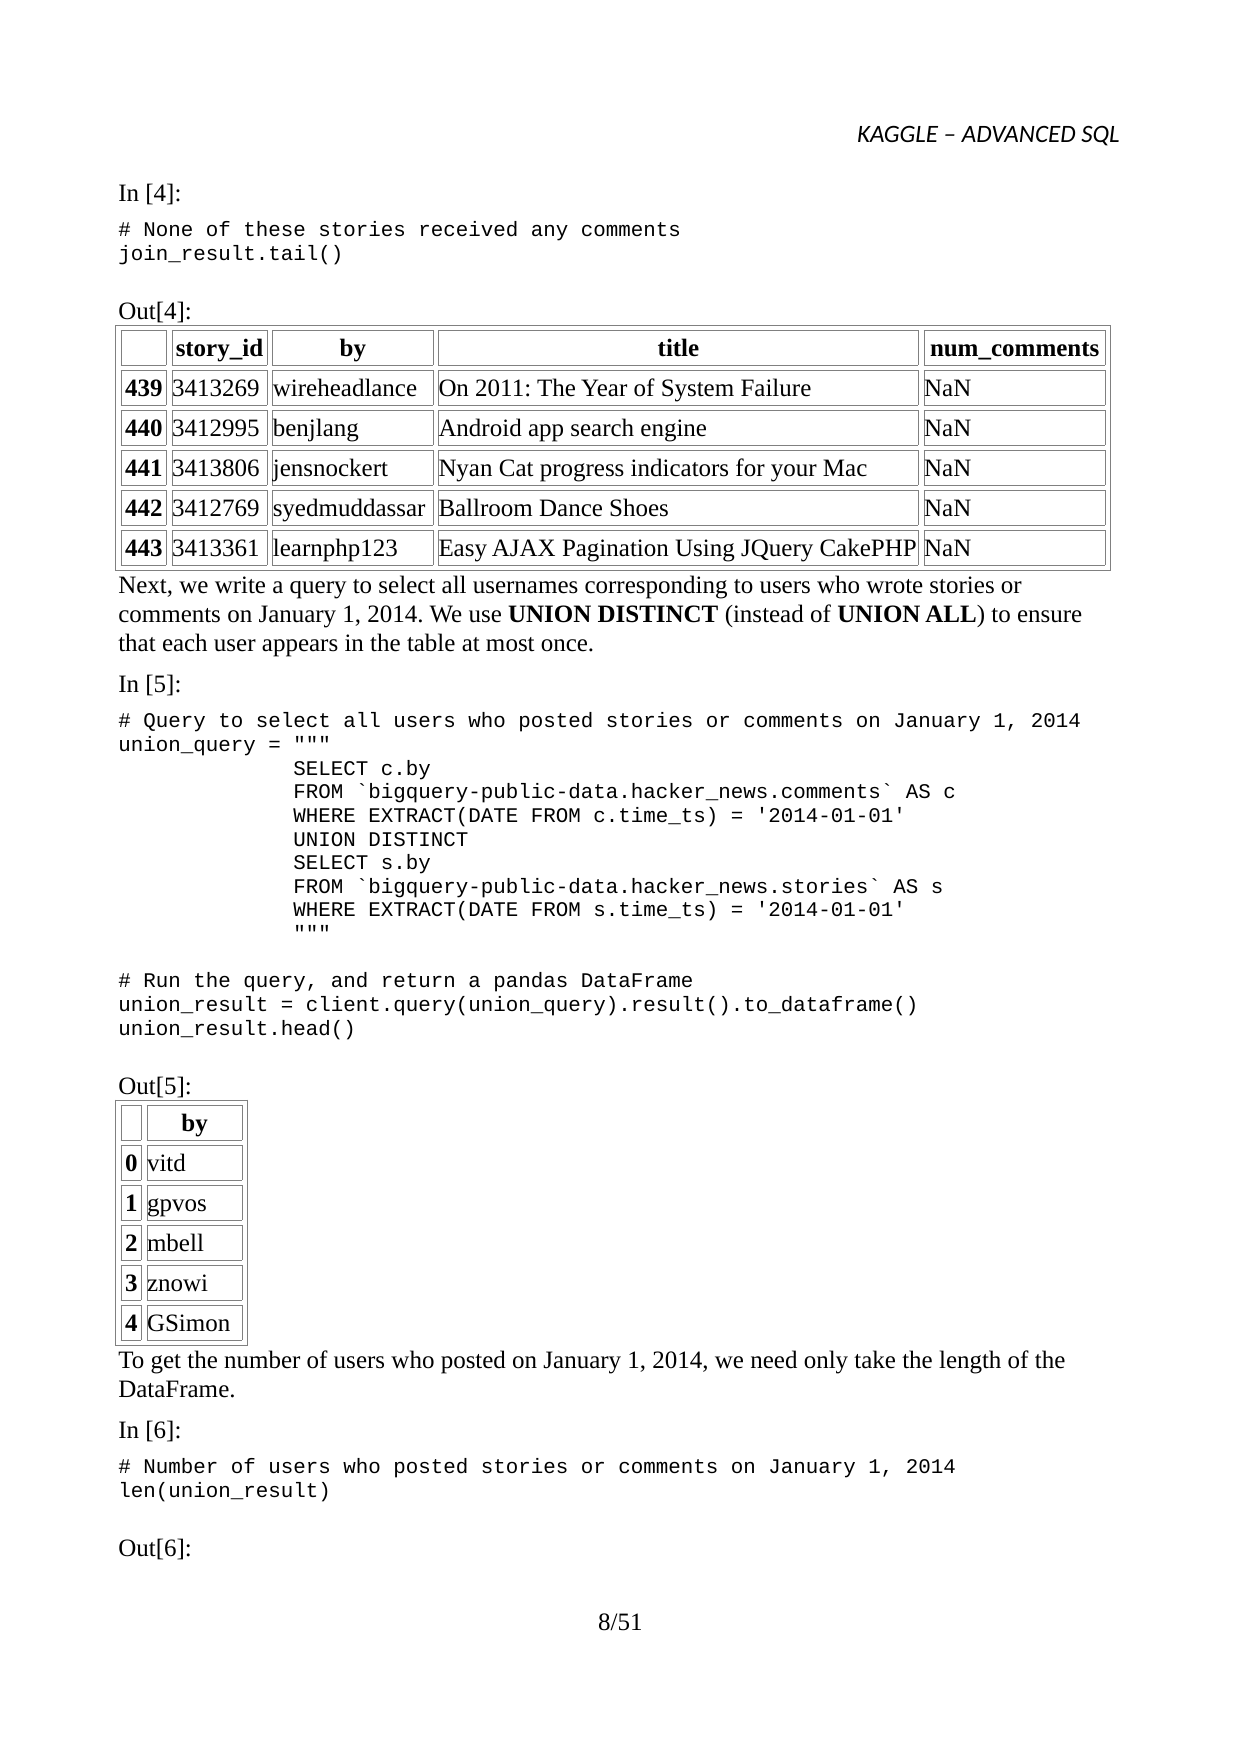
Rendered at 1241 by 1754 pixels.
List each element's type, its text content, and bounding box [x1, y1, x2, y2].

table_cell 4 [118, 1300, 144, 1339]
table_cell 0 [118, 1140, 144, 1179]
text """ [118, 923, 1122, 947]
table_cell NaN [921, 365, 1108, 405]
table_cell 3 [118, 1260, 144, 1299]
text SELECT c.by [118, 758, 1122, 781]
table_cell NaN [921, 445, 1108, 485]
table_cell NaN [921, 525, 1108, 565]
text FROM `bigquery-public-data.hacker_news.stories` AS s [118, 876, 1122, 899]
text union_result = client.query(union_query).result().to_dataframe() [118, 994, 1122, 1018]
table_cell mbell [144, 1220, 245, 1259]
table_cell 439 [118, 365, 169, 405]
table_cell 442 [118, 485, 169, 525]
text union_query = """ [118, 734, 1122, 758]
table_cell Ballroom Dance Shoes [435, 485, 921, 525]
table_header [118, 1101, 144, 1139]
table_cell vitd [144, 1140, 245, 1179]
table_cell 440 [118, 405, 169, 445]
text Out[4]: [118, 296, 1122, 325]
text In [4]: [118, 178, 1122, 207]
text SELECT s.by [118, 852, 1122, 876]
table_cell NaN [921, 405, 1108, 445]
text Next, we write a query to select all usernames corresponding to users who wrote stories or comments on January 1, 2014. We use UNION DISTINCT (instead of UNION ALL) to ensure that each user appears in the table at most once. [118, 570, 1122, 657]
text join_result.tail() [118, 243, 1122, 267]
table_cell Android app search engine [435, 405, 921, 445]
text # Number of users who posted stories or comments on January 1, 2014 [118, 1456, 1122, 1480]
text # None of these stories received any comments [118, 219, 1122, 243]
table_header [118, 326, 169, 365]
text UNION DISTINCT [118, 828, 1122, 852]
text union_result.head() [118, 1018, 1122, 1041]
text # Run the query, and return a pandas DataFrame [118, 970, 1122, 994]
table_cell learnphp123 [270, 525, 435, 565]
text Out[5]: [118, 1071, 1122, 1099]
text len(union_result) [118, 1480, 1122, 1503]
table_cell gpvos [144, 1180, 245, 1219]
table_header story_id [169, 326, 270, 365]
text WHERE EXTRACT(DATE FROM c.time_ts) = '2014-01-01' [118, 805, 1122, 828]
table_cell jensnockert [270, 445, 435, 485]
table_header [122, 1106, 141, 1139]
table_cell 1 [118, 1180, 144, 1219]
table_header by [270, 326, 435, 365]
table_cell znowi [144, 1260, 245, 1299]
table_cell wireheadlance [270, 365, 435, 405]
table_cell GSimon [144, 1300, 245, 1339]
text In [6]: [118, 1415, 1122, 1444]
text FROM `bigquery-public-data.hacker_news.comments` AS c [118, 781, 1122, 805]
table_header [122, 331, 166, 365]
table_cell 3412769 [169, 485, 270, 525]
table_cell 443 [118, 525, 169, 565]
text # Query to select all users who posted stories or comments on January 1, 2014 [118, 710, 1122, 734]
table_cell syedmuddassar [270, 485, 435, 525]
text Out[6]: [118, 1533, 1122, 1562]
text WHERE EXTRACT(DATE FROM s.time_ts) = '2014-01-01' [118, 899, 1122, 923]
table_cell 3413361 [169, 525, 270, 565]
table_cell 2 [118, 1220, 144, 1259]
text In [5]: [118, 669, 1122, 698]
table_header by [144, 1101, 245, 1139]
table_cell NaN [921, 485, 1108, 525]
table_cell 441 [118, 445, 169, 485]
table_cell 3412995 [169, 405, 270, 445]
table_cell benjlang [270, 405, 435, 445]
table_header num_comments [921, 326, 1108, 365]
table_cell 3413806 [169, 445, 270, 485]
table_cell Easy AJAX Pagination Using JQuery CakePHP [435, 525, 921, 565]
table_cell On 2011: The Year of System Failure [435, 365, 921, 405]
table_cell Nyan Cat progress indicators for your Mac [435, 445, 921, 485]
table_cell 3413269 [169, 365, 270, 405]
text To get the number of users who posted on January 1, 2014, we need only take the length of the DataFrame. [118, 1345, 1122, 1402]
table_header title [435, 326, 921, 365]
